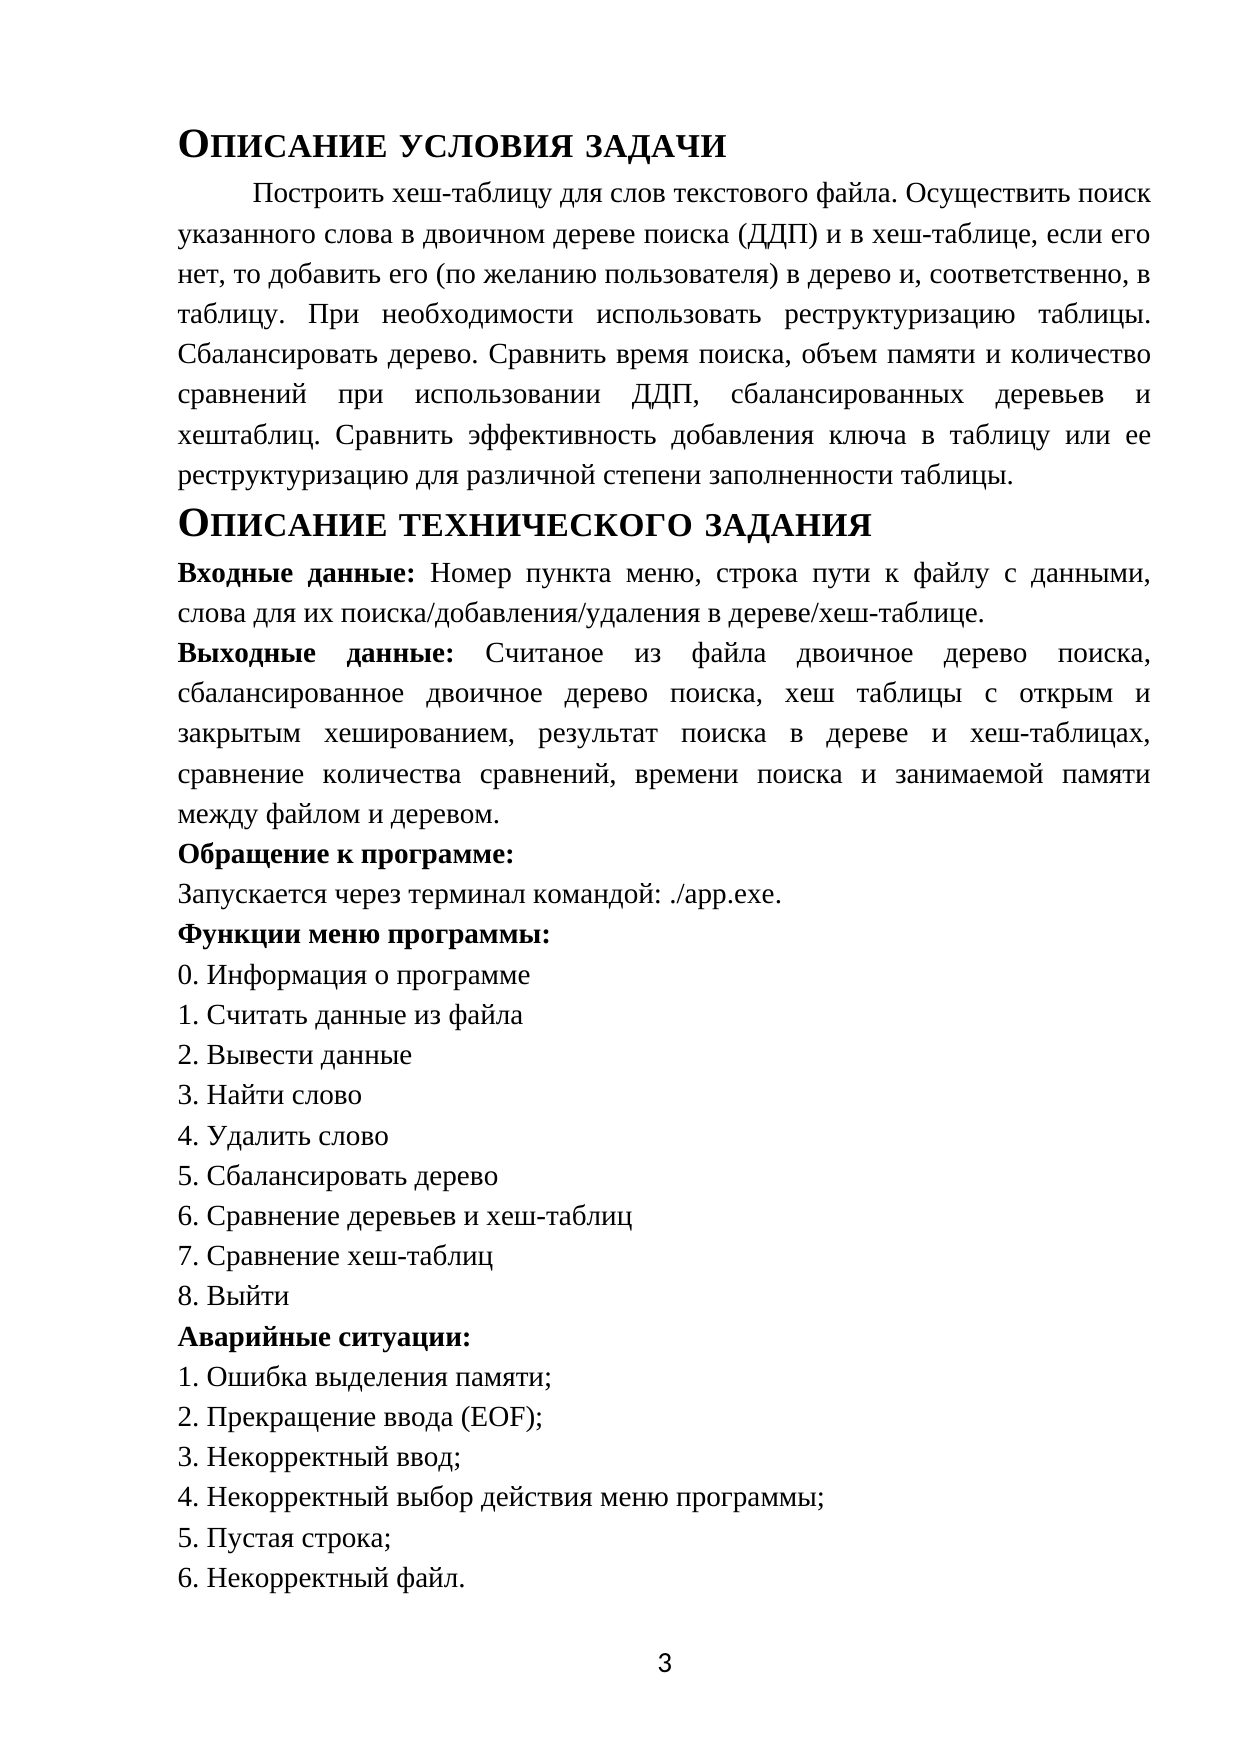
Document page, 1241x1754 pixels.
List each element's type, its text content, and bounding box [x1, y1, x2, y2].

list Обращение к программе: [177, 836, 1152, 870]
list 0. Информация о программе [177, 957, 1152, 990]
list 6. Сравнение деревьев и хеш-таблиц [177, 1198, 1152, 1232]
list 6. Некорректный файл. [177, 1560, 1152, 1593]
list 2. Прекращение ввода (EOF); [177, 1399, 1152, 1433]
list Функции меню программы: [177, 917, 1152, 950]
list 4. Некорректный выбор действия меню программы; [177, 1479, 1152, 1513]
list 5. Пустая строка; [177, 1520, 1152, 1553]
list Запускается через терминал командой: ./app.exe. [177, 876, 1152, 910]
list 2. Вывести данные [177, 1037, 1152, 1071]
list 1. Считать данные из файла [177, 997, 1152, 1031]
subtitle Описание условия задачи [177, 118, 1152, 166]
list Построить хеш-таблицу для слов текстового файла. Осуществить поиск указанного слова в двоичном дереве поиска (ДДП) и в хеш-таблице, если его нет, то добавить его (по желанию пользователя) в дерево и, соответственно, в таблицу. При необходимости использовать реструктуризацию таблицы. Сбалансировать дерево. Сравнить время поиска, объем памяти и количество сравнений при использовании ДДП, сбалансированных деревьев и хештаблиц. Сравнить эффективность добавления ключа в таблицу или ее реструктуризацию для различной степени заполненности таблицы. [177, 176, 1152, 491]
list Выходные данные: Считаное из файла двоичное дерево поиска, сбалансированное двоичное дерево поиска, хеш таблицы с открым и закрытым хешированием, результат поиска в дереве и хеш-таблицах, сравнение количества сравнений, времени поиска и занимаемой памяти между файлом и деревом. [177, 635, 1152, 829]
list 8. Выйти [177, 1278, 1152, 1312]
list 3. Найти слово [177, 1077, 1152, 1111]
list 4. Удалить слово [177, 1118, 1152, 1151]
list 1. Ошибка выделения памяти; [177, 1359, 1152, 1392]
subtitle Описание технического задания [177, 497, 1152, 545]
list 7. Сравнение хеш-таблиц [177, 1238, 1152, 1272]
list Аварийные ситуации: [177, 1319, 1152, 1352]
list 5. Сбалансировать дерево [177, 1158, 1152, 1191]
list 3. Некорректный ввод; [177, 1439, 1152, 1473]
list Входные данные: Номер пункта меню, строка пути к файлу с данными, слова для их поиска/добавления/удаления в дереве/хеш-таблице. [177, 555, 1152, 628]
